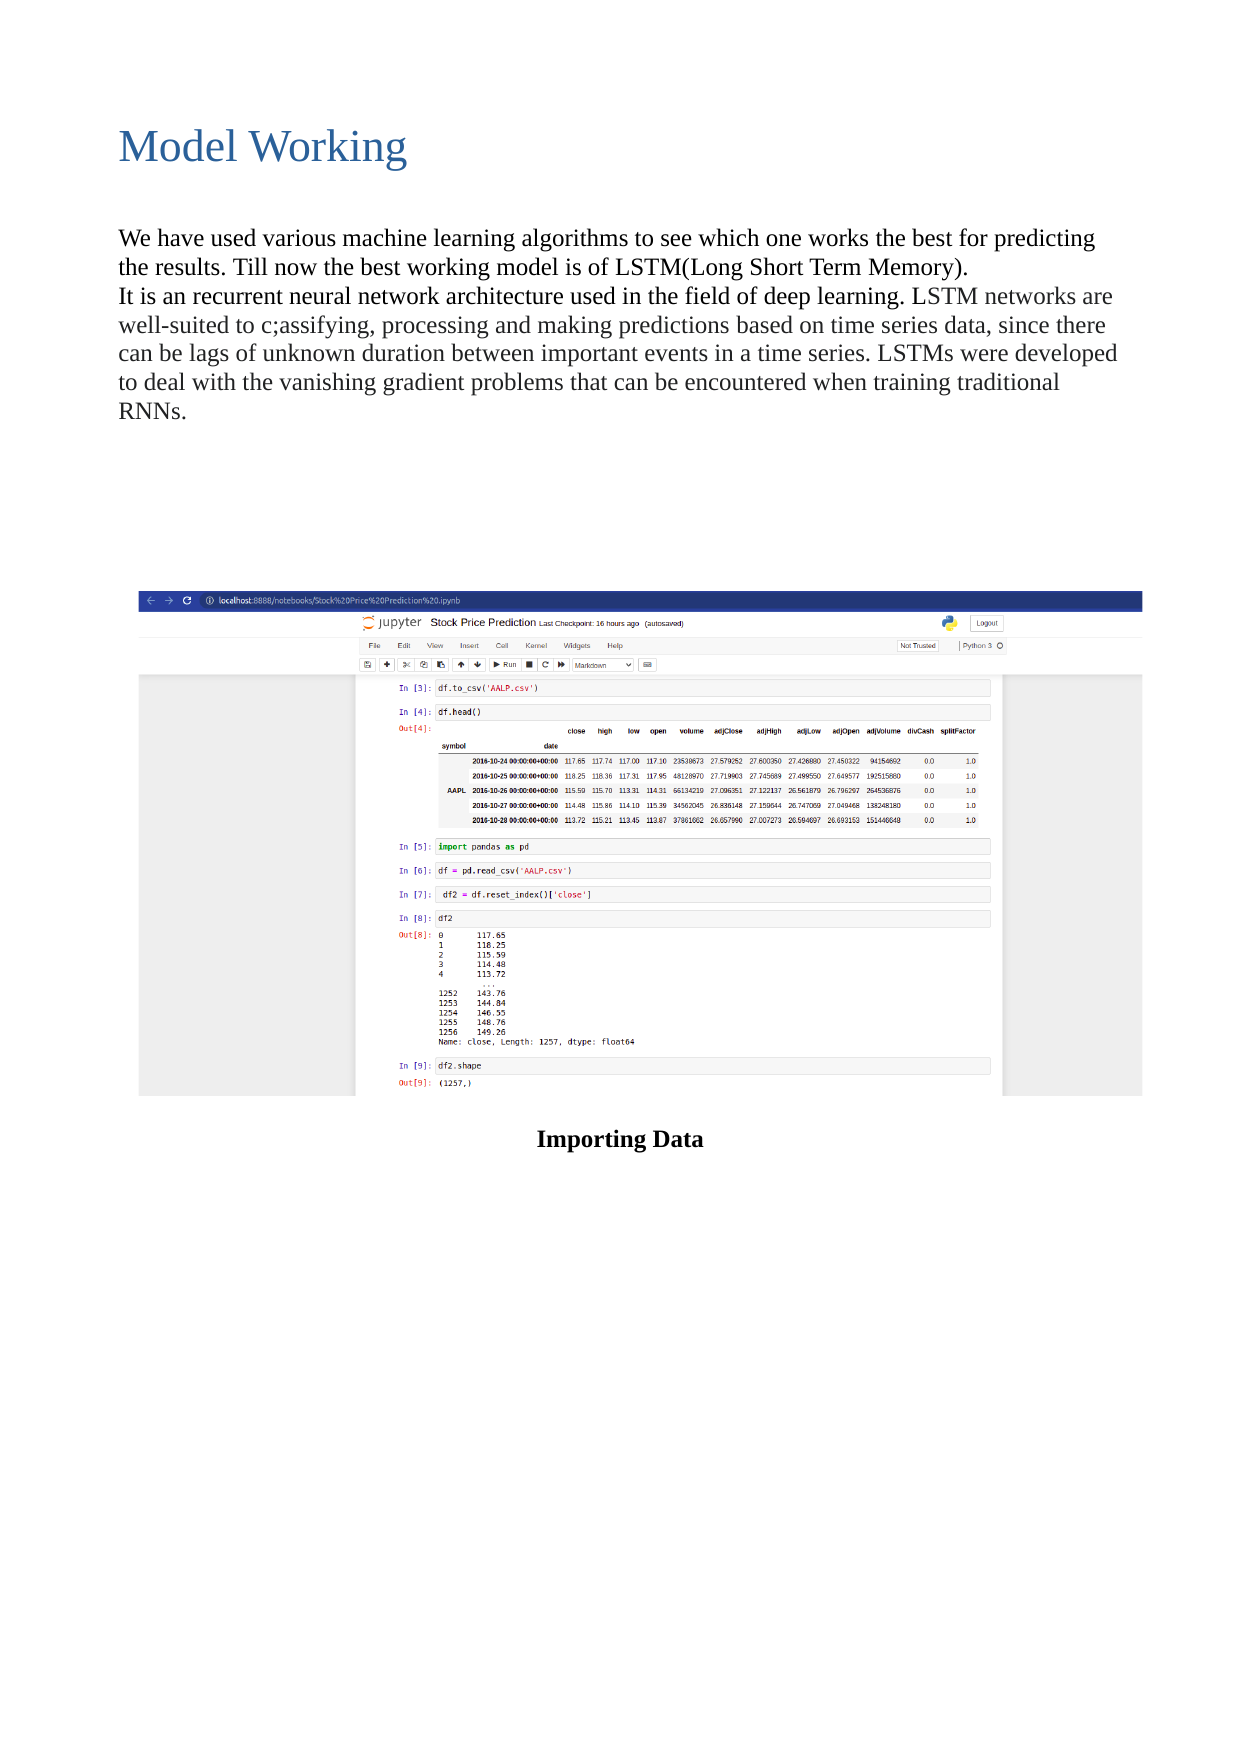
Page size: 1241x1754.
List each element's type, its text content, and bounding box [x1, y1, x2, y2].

text It is an recurrent neural network architecture used in the field of deep learning. LSTM networks are well-suited to c;assifying, processing and making predictions based on time series data, since there can be lags of unknown duration between important events in a time series. LSTMs were developed to deal with the vanishing gradient problems that can be encountered when training traditional RNNs. [118, 281, 1122, 425]
picture [138, 591, 1143, 1096]
text We have used various machine learning algorithms to see which one works the best for predicting the results. Till now the best working model is of LSTM(Long Short Term Memory). [118, 223, 1122, 281]
text Importing Data [118, 1124, 1122, 1153]
text Model Working [118, 118, 1122, 171]
